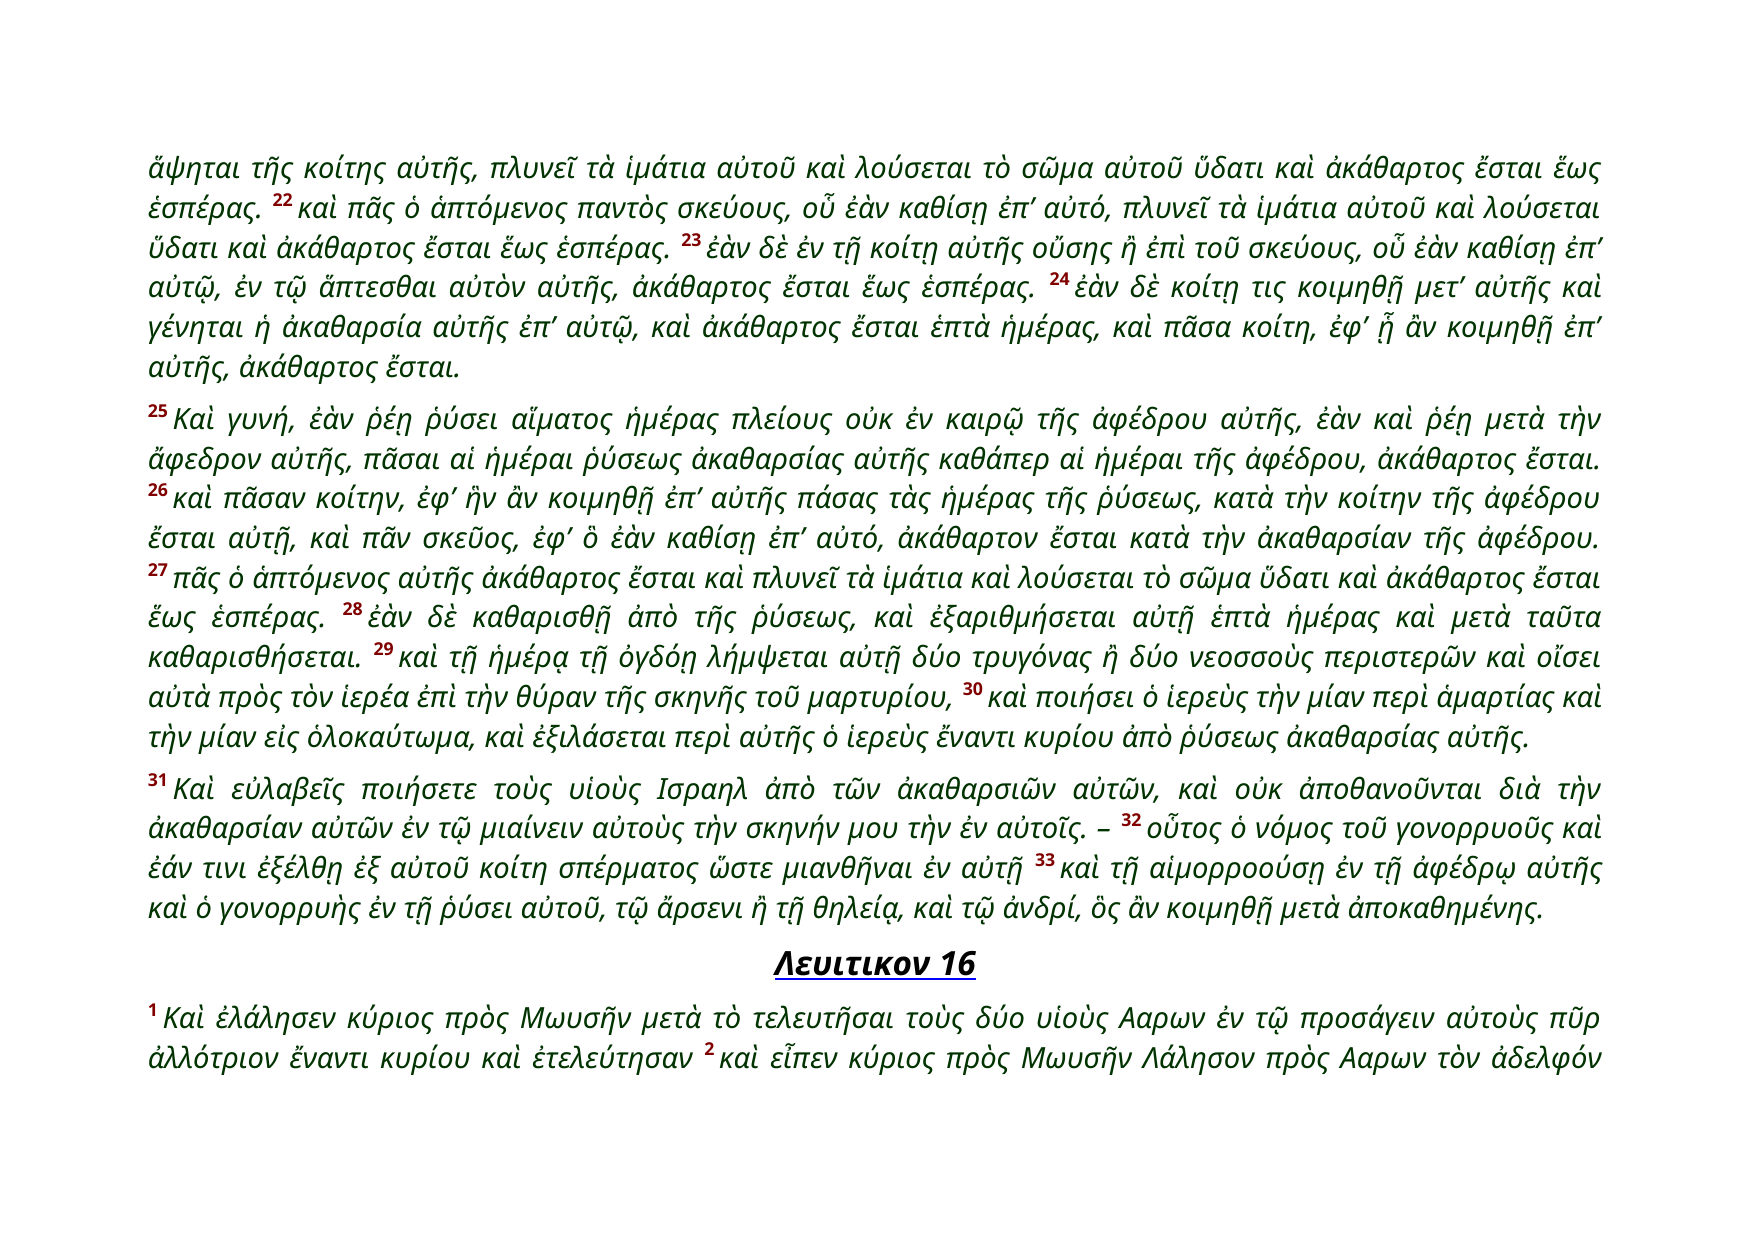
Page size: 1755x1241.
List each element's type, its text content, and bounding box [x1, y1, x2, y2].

text 25 Καὶ γυνή, ἐὰν ῥέῃ ῥύσει αἵματος ἡμέρας πλείους οὐκ ἐν καιρῷ τῆς ἀφέδρου αὐτῆς, ἐὰν καὶ ῥέῃ μετὰ τὴν ἄφεδρον αὐτῆς, πᾶσαι αἱ ἡμέραι ῥύσεως ἀκαθαρσίας αὐτῆς καθάπερ αἱ ἡμέραι τῆς ἀφέδρου, ἀκάθαρτος ἔσται. 26 καὶ πᾶσαν κοίτην, ἐφ’ ἣν ἂν κοιμηθῇ ἐπ’ αὐτῆς πάσας τὰς ἡμέρας τῆς ῥύσεως, κατὰ τὴν κοίτην τῆς ἀφέδρου ἔσται αὐτῇ, καὶ πᾶν σκεῦος, ἐφ’ ὃ ἐὰν καθίσῃ ἐπ’ αὐτό, ἀκάθαρτον ἔσται κατὰ τὴν ἀκαθαρσίαν τῆς ἀφέδρου. 27 πᾶς ὁ ἁπτόμενος αὐτῆς ἀκάθαρτος ἔσται καὶ πλυνεῖ τὰ ἱμάτια καὶ λούσεται τὸ σῶμα ὕδατι καὶ ἀκάθαρτος ἔσται ἕως ἑσπέρας. 28 ἐὰν δὲ καθαρισθῇ ἀπὸ τῆς ῥύσεως, καὶ ἐξαριθμήσεται αὐτῇ ἑπτὰ ἡμέρας καὶ μετὰ ταῦτα καθαρισθήσεται. 29 καὶ τῇ ἡμέρᾳ τῇ ὀγδόῃ λήμψεται αὐτῇ δύο τρυγόνας ἢ δύο νεοσσοὺς περιστερῶν καὶ οἴσει αὐτὰ πρὸς τὸν ἱερέα ἐπὶ τὴν θύραν τῆς σκηνῆς τοῦ μαρτυρίου, 30 καὶ ποιήσει ὁ ἱερεὺς τὴν μίαν περὶ ἁμαρτίας καὶ τὴν μίαν εἰς ὁλοκαύτωμα, καὶ ἐξιλάσεται περὶ αὐτῆς ὁ ἱερεὺς ἔναντι κυρίου ἀπὸ ῥύσεως ἀκαθαρσίας αὐτῆς. [148, 398, 1606, 756]
text ἅψηται τῆς κοίτης αὐτῆς, πλυνεῖ τὰ ἱμάτια αὐτοῦ καὶ λούσεται τὸ σῶμα αὐτοῦ ὕδατι καὶ ἀκάθαρτος ἔσται ἕως ἑσπέρας. 22 καὶ πᾶς ὁ ἁπτόμενος παντὸς σκεύους, οὗ ἐὰν καθίσῃ ἐπ’ αὐτό, πλυνεῖ τὰ ἱμάτια αὐτοῦ καὶ λούσεται ὕδατι καὶ ἀκάθαρτος ἔσται ἕως ἑσπέρας. 23 ἐὰν δὲ ἐν τῇ κοίτῃ αὐτῆς οὔσης ἢ ἐπὶ τοῦ σκεύους, οὗ ἐὰν καθίσῃ ἐπ’ αὐτῷ, ἐν τῷ ἅπτεσθαι αὐτὸν αὐτῆς, ἀκάθαρτος ἔσται ἕως ἑσπέρας. 24 ἐὰν δὲ κοίτῃ τις κοιμηθῇ μετ’ αὐτῆς καὶ γένηται ἡ ἀκαθαρσία αὐτῆς ἐπ’ αὐτῷ, καὶ ἀκάθαρτος ἔσται ἑπτὰ ἡμέρας, καὶ πᾶσα κοίτη, ἐφ’ ᾗ ἂν κοιμηθῇ ἐπ’ αὐτῆς, ἀκάθαρτος ἔσται. [148, 148, 1606, 386]
text 31 Καὶ εὐλαβεῖς ποιήσετε τοὺς υἱοὺς Ισραηλ ἀπὸ τῶν ἀκαθαρσιῶν αὐτῶν, καὶ οὐκ ἀποθανοῦνται διὰ τὴν ἀκαθαρσίαν αὐτῶν ἐν τῷ μιαίνειν αὐτοὺς τὴν σκηνήν μου τὴν ἐν αὐτοῖς. – 32 οὗτος ὁ νόμος τοῦ γονορρυοῦς καὶ ἐάν τινι ἐξέλθῃ ἐξ αὐτοῦ κοίτη σπέρματος ὥστε μιανθῆναι ἐν αὐτῇ 33 καὶ τῇ αἱμορροούσῃ ἐν τῇ ἀφέδρῳ αὐτῆς καὶ ὁ γονορρυὴς ἐν τῇ ῥύσει αὐτοῦ, τῷ ἄρσενι ἢ τῇ θηλείᾳ, καὶ τῷ ἀνδρί, ὃς ἂν κοιμηθῇ μετὰ ἀποκαθημένης. [148, 768, 1606, 927]
text 1 Καὶ ἐλάλησεν κύριος πρὸς Μωυσῆν μετὰ τὸ τελευτῆσαι τοὺς δύο υἱοὺς Ααρων ἐν τῷ προσάγειν αὐτοὺς πῦρ ἀλλότριον ἔναντι κυρίου καὶ ἐτελεύτησαν 2 καὶ εἶπεν κύριος πρὸς Μωυσῆν Λάλησον πρὸς Ααρων τὸν ἀδελφόν [148, 997, 1606, 1077]
text Λευιτικον 16 [148, 939, 1606, 985]
